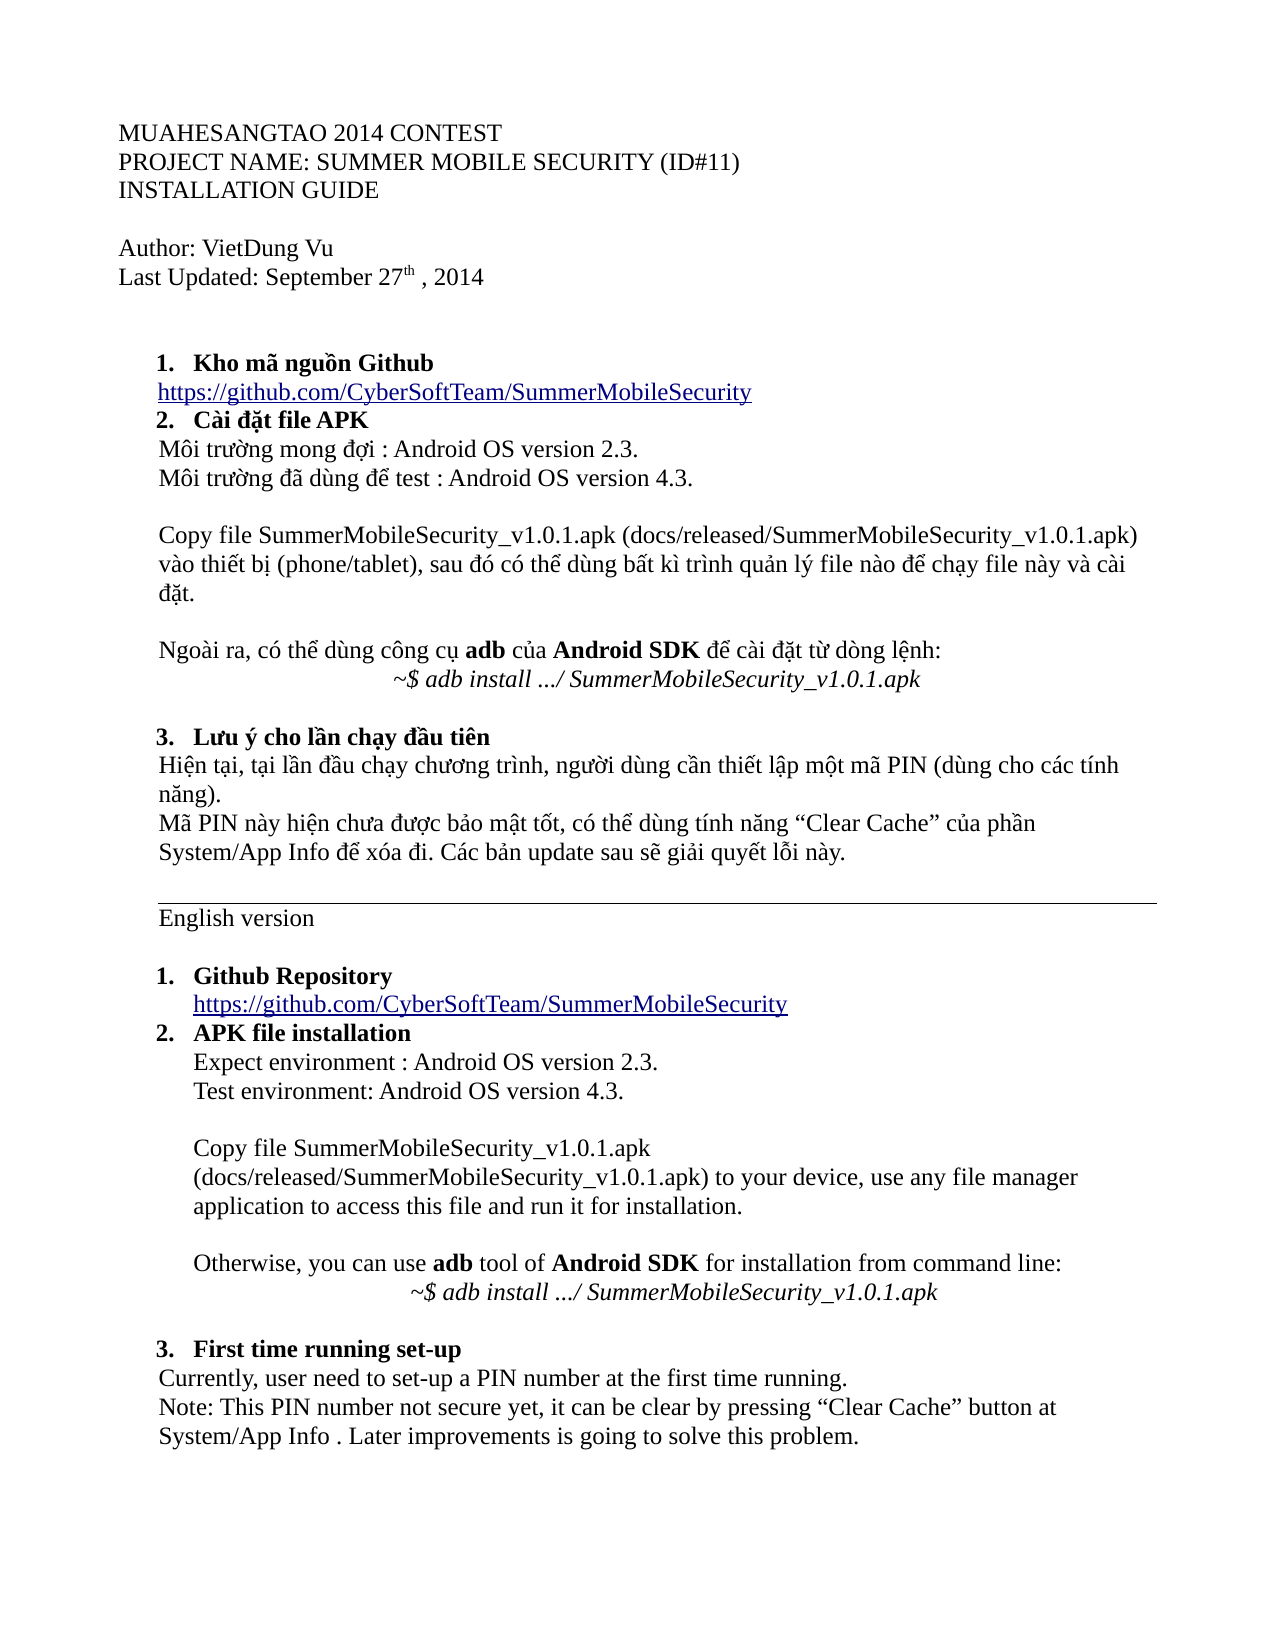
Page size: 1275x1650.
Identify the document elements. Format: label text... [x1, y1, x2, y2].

text Copy file SummerMobileSecurity_v1.0.1.apk (docs/released/SummerMobileSecurity_v1.0.1.apk) vào thiết bị (phone/tablet), sau đó có thể dùng bất kì trình quản lý file nào để chạy file này và cài đặt. [158, 521, 1157, 607]
list First time running set-up [156, 1334, 1157, 1363]
text ~$ adb install .../ SummerMobileSecurity_v1.0.1.apk [158, 664, 1157, 693]
text Mã PIN này hiện chưa được bảo mật tốt, có thể dùng tính năng “Clear Cache” của phần System/App Info để xóa đi. Các bản update sau sẽ giải quyết lỗi này. [158, 808, 1157, 866]
text Last Updated: September 27th , 2014 [118, 262, 1157, 291]
text MUAHESANGTAO 2014 CONTEST [118, 118, 1157, 147]
list Github Repository [156, 961, 1157, 989]
list Test environment: Android OS version 4.3. [156, 1076, 1157, 1104]
list Lưu ý cho lần chạy đầu tiên [156, 722, 1157, 751]
list Expect environment : Android OS version 2.3. [156, 1047, 1157, 1076]
text Môi trường đã dùng để test : Android OS version 4.3. [158, 463, 1157, 492]
list Cài đặt file APK [156, 406, 1157, 434]
text PROJECT NAME: SUMMER MOBILE SECURITY (ID#11) [118, 147, 1157, 176]
list APK file installation [156, 1018, 1157, 1047]
text Môi trường mong đợi : Android OS version 2.3. [158, 434, 1157, 463]
list Kho mã nguồn Github [156, 348, 1157, 377]
text Author: VietDung Vu [118, 233, 1157, 262]
list Otherwise, you can use adb tool of Android SDK for installation from command line: [156, 1248, 1157, 1277]
text Hiện tại, tại lần đầu chạy chương trình, người dùng cần thiết lập một mã PIN (dùng cho các tính năng). [158, 751, 1157, 808]
text English version [158, 904, 1157, 932]
list ~$ adb install .../ SummerMobileSecurity_v1.0.1.apk [156, 1277, 1157, 1306]
text Note: This PIN number not secure yet, it can be clear by pressing “Clear Cache” button at System/App Info . Later improvements is going to solve this problem. [158, 1392, 1157, 1449]
list https://github.com/CyberSoftTeam/SummerMobileSecurity [156, 989, 1157, 1018]
text INSTALLATION GUIDE [118, 176, 1157, 204]
text Ngoài ra, có thể dùng công cụ adb của Android SDK để cài đặt từ dòng lệnh: [158, 636, 1157, 664]
text Currently, user need to set-up a PIN number at the first time running. [158, 1363, 1157, 1392]
text https://github.com/CyberSoftTeam/SummerMobileSecurity [157, 377, 1157, 406]
list Copy file SummerMobileSecurity_v1.0.1.apk (docs/released/SummerMobileSecurity_v1.0.1.apk) to your device, use any file manager application to access this file and run it for installation. [156, 1133, 1157, 1219]
